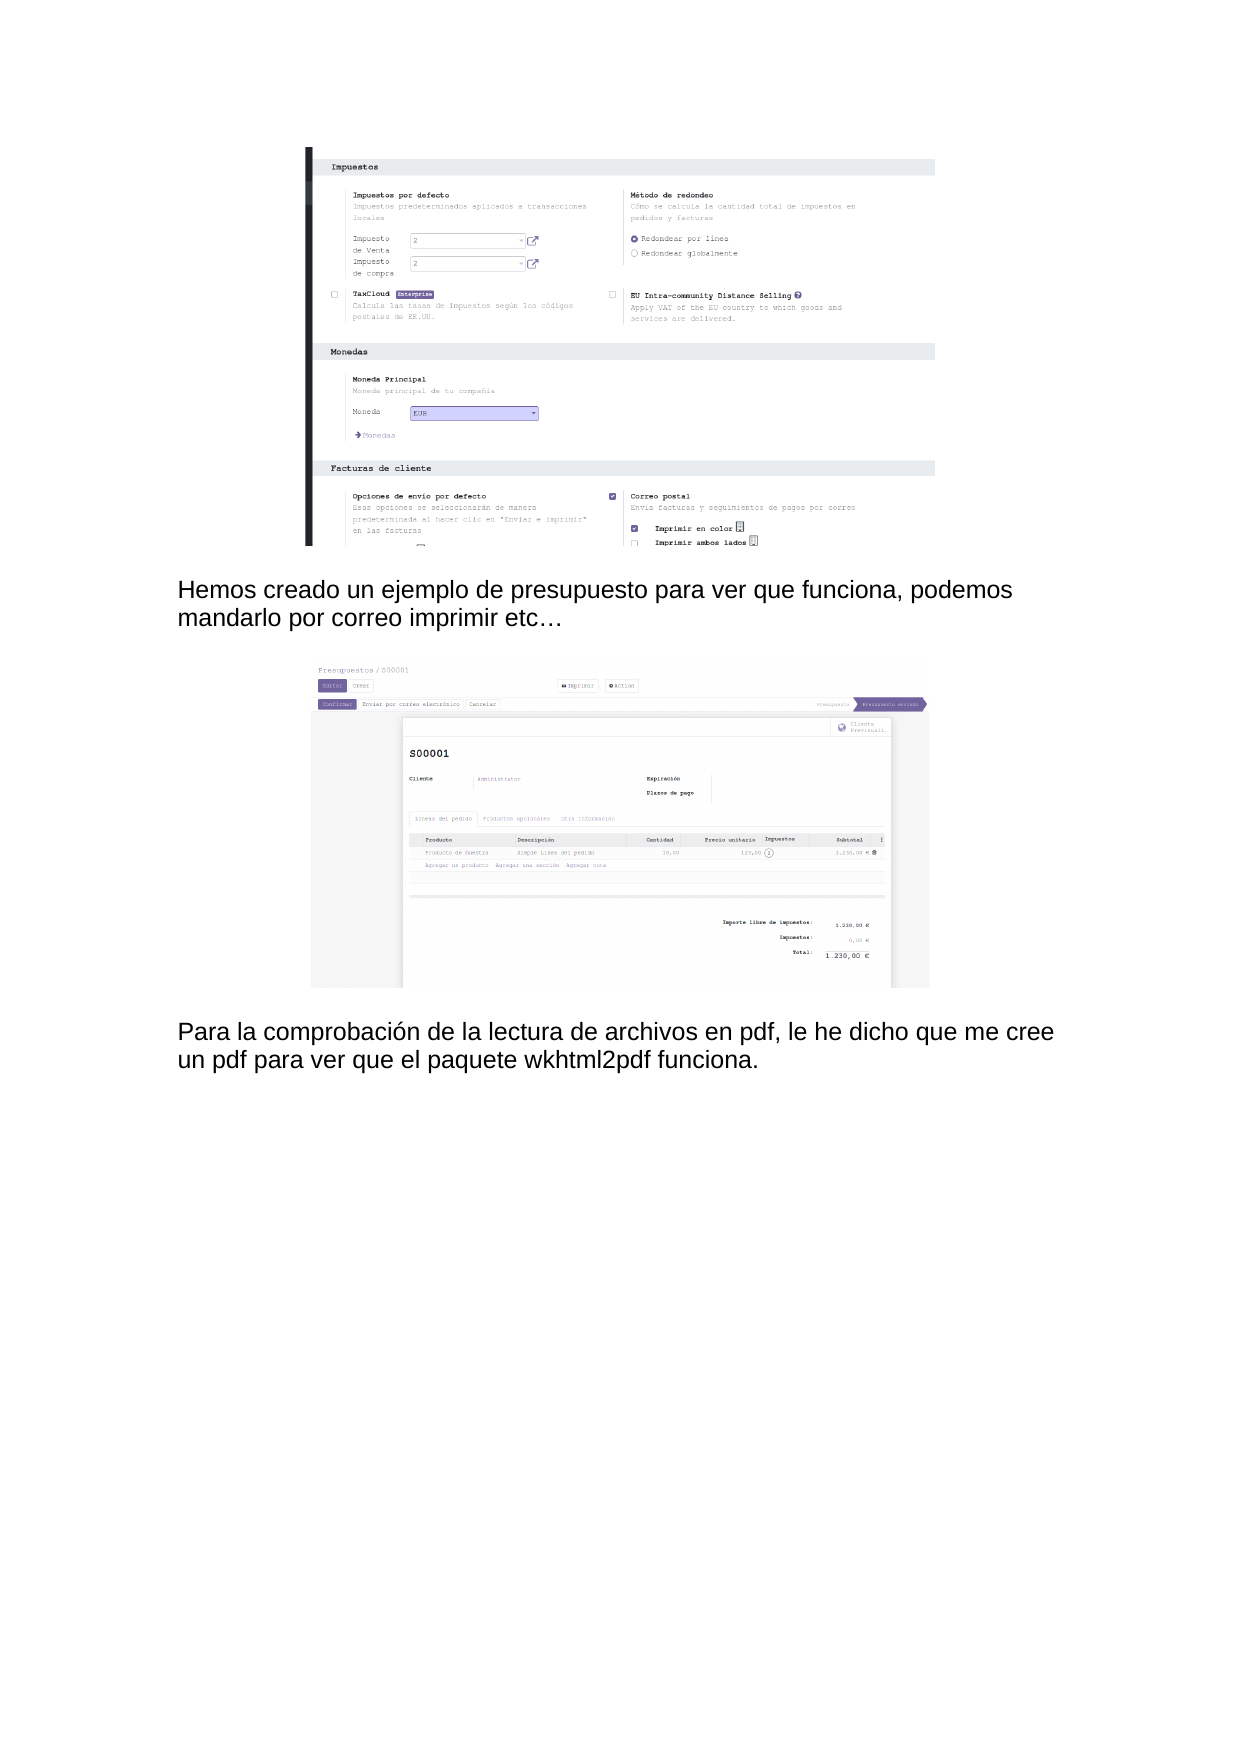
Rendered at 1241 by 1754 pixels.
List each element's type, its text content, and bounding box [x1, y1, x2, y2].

text Hemos creado un ejemplo de presupuesto para ver que funciona, podemos mandarlo por correo imprimir etc… [177, 574, 1063, 632]
text Para la comprobación de la lectura de archivos en pdf, le he dicho que me cree un pdf para ver que el paquete wkhtml2pdf funciona. [177, 1016, 1063, 1074]
